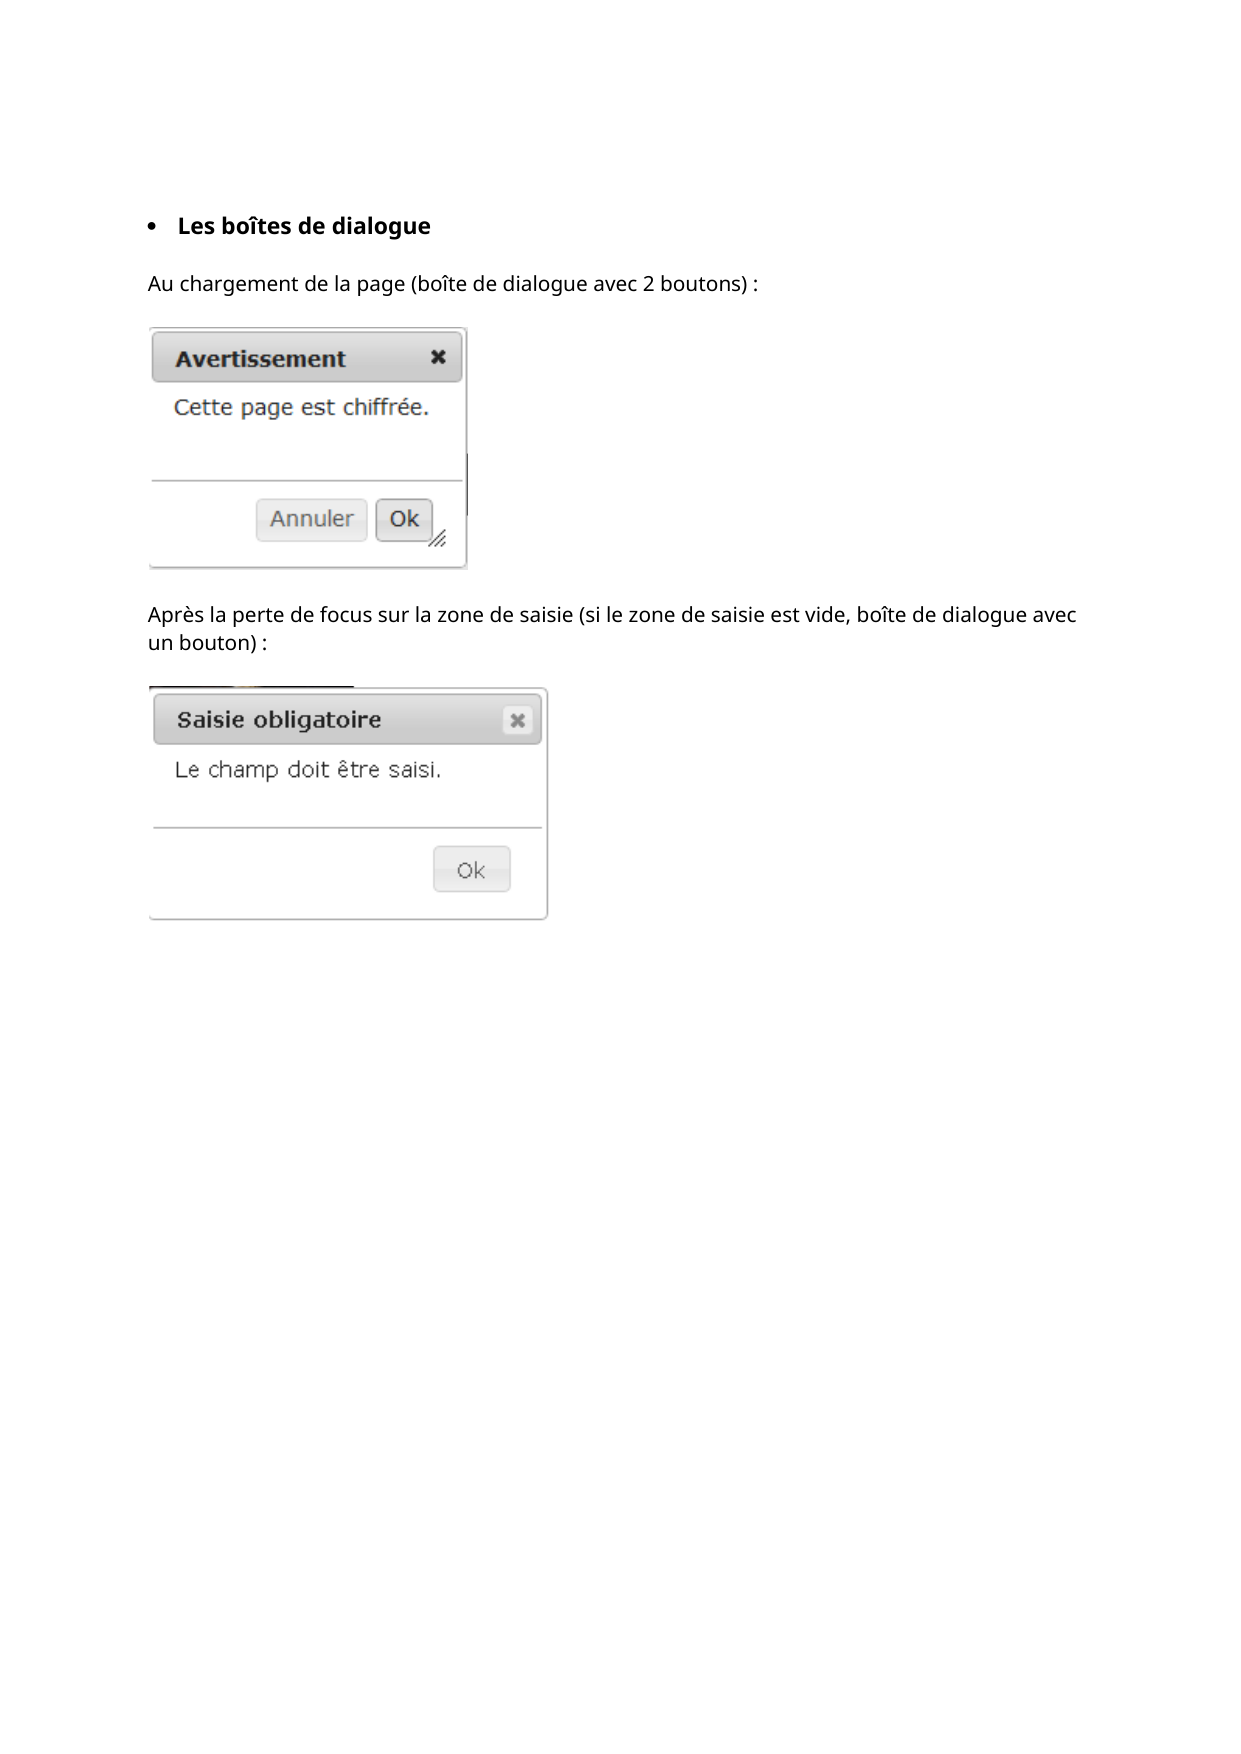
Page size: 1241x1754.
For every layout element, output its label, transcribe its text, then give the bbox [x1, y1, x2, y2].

picture [149, 327, 468, 570]
list Les boîtes de dialogue [148, 210, 1092, 241]
text Après la perte de focus sur la zone de saisie (si le zone de saisie est vide, boîte de dialogue avec un bouton) : [148, 600, 1092, 657]
text Au chargement de la page (boîte de dialogue avec 2 boutons) : [148, 269, 1092, 298]
